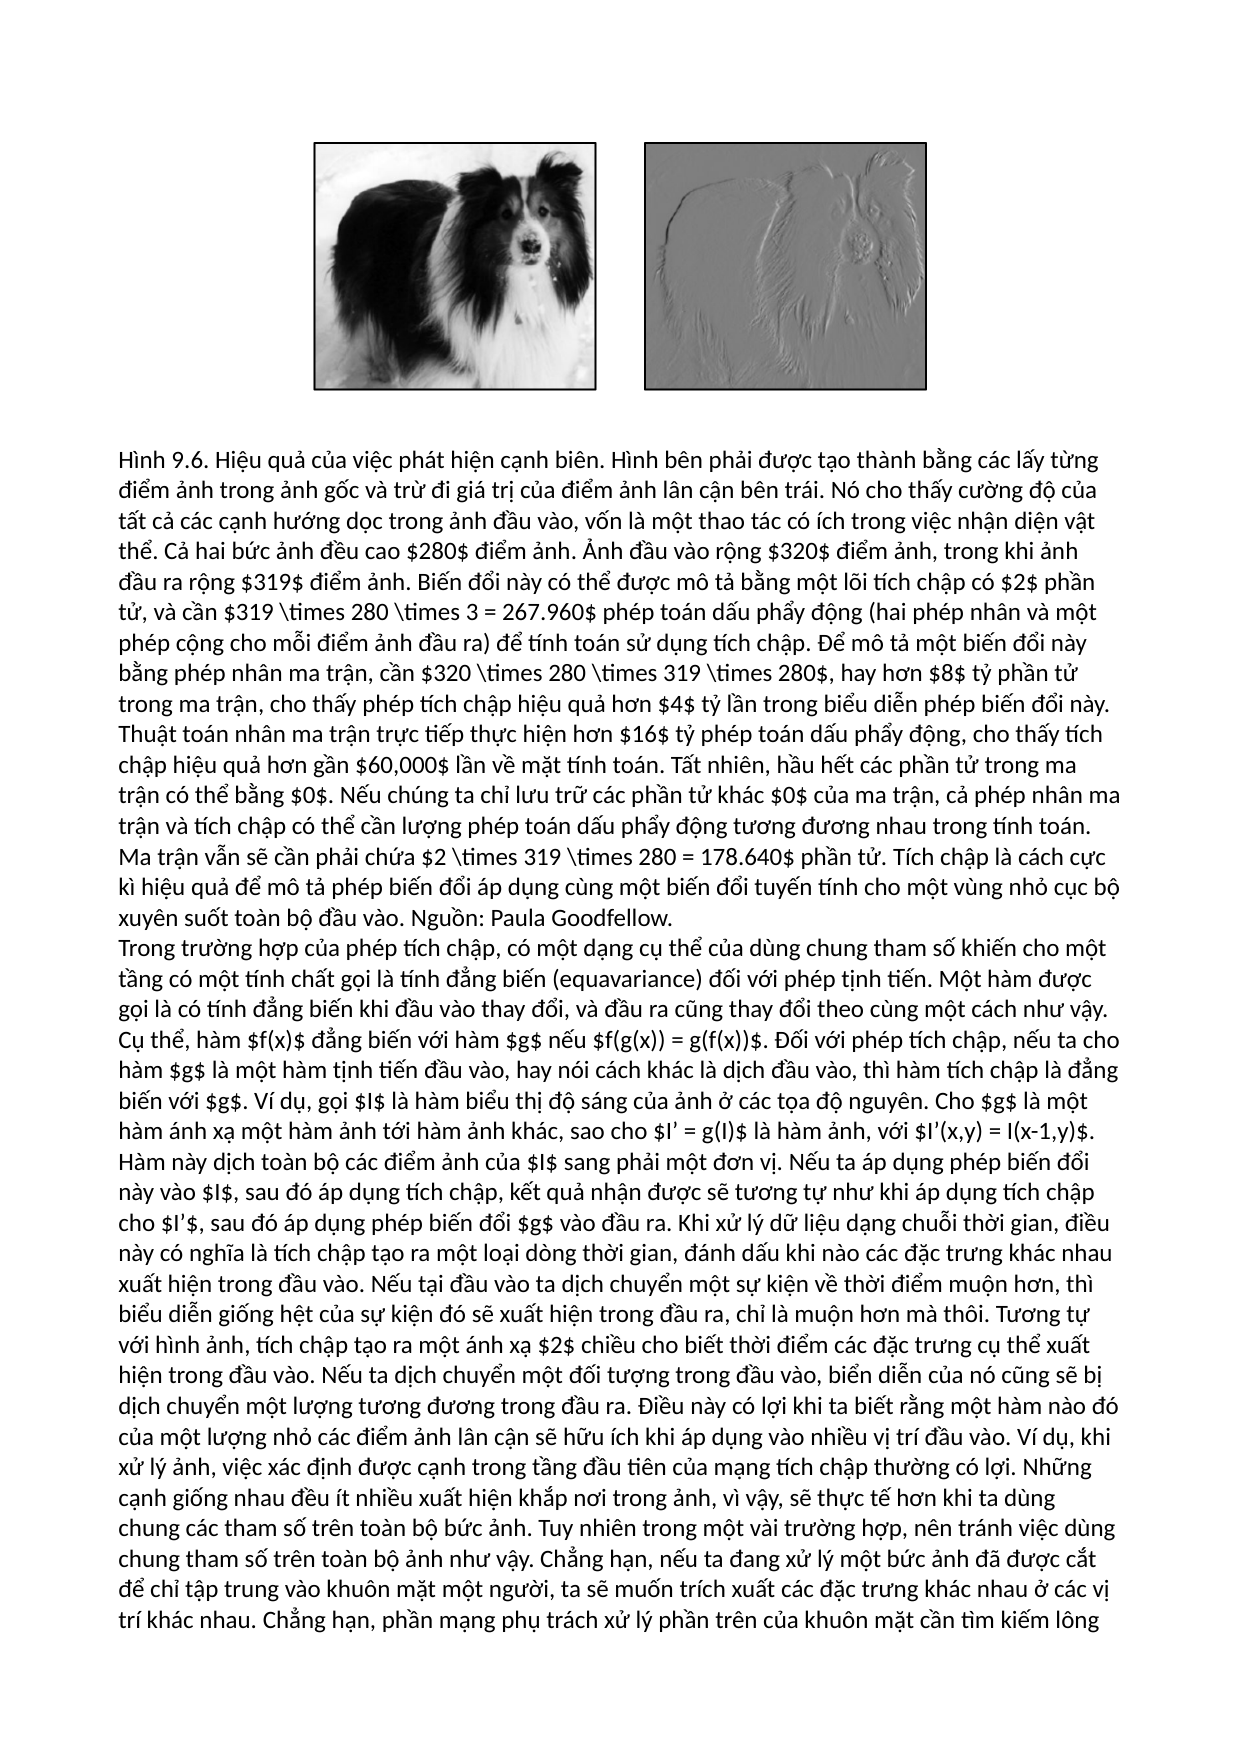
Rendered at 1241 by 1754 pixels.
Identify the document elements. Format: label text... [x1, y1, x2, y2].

picture [127, 118, 1113, 414]
text Hình 9.6. Hiệu quả của việc phát hiện cạnh biên. Hình bên phải được tạo thành bằng các lấy từng điểm ảnh trong ảnh gốc và trừ đi giá trị của điểm ảnh lân cận bên trái. Nó cho thấy cường độ của tất cả các cạnh hướng dọc trong ảnh đầu vào, vốn là một thao tác có ích trong việc nhận diện vật thể. Cả hai bức ảnh đều cao $280$ điểm ảnh. Ảnh đầu vào rộng $320$ điểm ảnh, trong khi ảnh đầu ra rộng $319$ điểm ảnh. Biến đổi này có thể được mô tả bằng một lõi tích chập có $2$ phần tử, và cần $319 \times 280 \times 3 = 267.960$ phép toán dấu phẩy động (hai phép nhân và một phép cộng cho mỗi điểm ảnh đầu ra) để tính toán sử dụng tích chập. Để mô tả một biến đổi này bằng phép nhân ma trận, cần $320 \times 280 \times 319 \times 280$, hay hơn $8$ tỷ phần tử trong ma trận, cho thấy phép tích chập hiệu quả hơn $4$ tỷ lần trong biểu diễn phép biến đổi này. Thuật toán nhân ma trận trực tiếp thực hiện hơn $16$ tỷ phép toán dấu phẩy động, cho thấy tích chập hiệu quả hơn gần $60,000$ lần về mặt tính toán. Tất nhiên, hầu hết các phần tử trong ma trận có thể bằng $0$. Nếu chúng ta chỉ lưu trữ các phần tử khác $0$ của ma trận, cả phép nhân ma trận và tích chập có thể cần lượng phép toán dấu phẩy động tương đương nhau trong tính toán. Ma trận vẫn sẽ cần phải chứa $2 \times 319 \times 280 = 178.640$ phần tử. Tích chập là cách cực kì hiệu quả để mô tả phép biến đổi áp dụng cùng một biến đổi tuyến tính cho một vùng nhỏ cục bộ xuyên suốt toàn bộ đầu vào. Nguồn: Paula Goodfellow. [118, 444, 1122, 932]
text Trong trường hợp của phép tích chập, có một dạng cụ thể của dùng chung tham số khiến cho một tầng có một tính chất gọi là tính đẳng biến (equavariance) đối với phép tịnh tiến. Một hàm được gọi là có tính đẳng biến khi đầu vào thay đổi, và đầu ra cũng thay đổi theo cùng một cách như vậy. Cụ thể, hàm $f(x)$ đẳng biến với hàm $g$ nếu $f(g(x)) = g(f(x))$. Đối với phép tích chập, nếu ta cho hàm $g$ là một hàm tịnh tiến đầu vào, hay nói cách khác là dịch đầu vào, thì hàm tích chập là đẳng biến với $g$. Ví dụ, gọi $I$ là hàm biểu thị độ sáng của ảnh ở các tọa độ nguyên. Cho $g$ là một hàm ánh xạ một hàm ảnh tới hàm ảnh khác, sao cho $I’ = g(I)$ là hàm ảnh, với $I’(x,y) = I(x-1,y)$. Hàm này dịch toàn bộ các điểm ảnh của $I$ sang phải một đơn vị. Nếu ta áp dụng phép biến đổi này vào $I$, sau đó áp dụng tích chập, kết quả nhận được sẽ tương tự như khi áp dụng tích chập cho $I’$, sau đó áp dụng phép biến đổi $g$ vào đầu ra. Khi xử lý dữ liệu dạng chuỗi thời gian, điều này có nghĩa là tích chập tạo ra một loại dòng thời gian, đánh dấu khi nào các đặc trưng khác nhau xuất hiện trong đầu vào. Nếu tại đầu vào ta dịch chuyển một sự kiện về thời điểm muộn hơn, thì biểu diễn giống hệt của sự kiện đó sẽ xuất hiện trong đầu ra, chỉ là muộn hơn mà thôi. Tương tự với hình ảnh, tích chập tạo ra một ánh xạ $2$ chiều cho biết thời điểm các đặc trưng cụ thể xuất hiện trong đầu vào. Nếu ta dịch chuyển một đối tượng trong đầu vào, biển diễn của nó cũng sẽ bị dịch chuyển một lượng tương đương trong đầu ra. Điều này có lợi khi ta biết rằng một hàm nào đó của một lượng nhỏ các điểm ảnh lân cận sẽ hữu ích khi áp dụng vào nhiều vị trí đầu vào. Ví dụ, khi xử lý ảnh, việc xác định được cạnh trong tầng đầu tiên của mạng tích chập thường có lợi. Những cạnh giống nhau đều ít nhiều xuất hiện khắp nơi trong ảnh, vì vậy, sẽ thực tế hơn khi ta dùng chung các tham số trên toàn bộ bức ảnh. Tuy nhiên trong một vài trường hợp, nên tránh việc dùng chung tham số trên toàn bộ ảnh như vậy. Chẳng hạn, nếu ta đang xử lý một bức ảnh đã được cắt để chỉ tập trung vào khuôn mặt một người, ta sẽ muốn trích xuất các đặc trưng khác nhau ở các vị trí khác nhau. Chẳng hạn, phần mạng phụ trách xử lý phần trên của khuôn mặt cần tìm kiếm lông [118, 932, 1122, 1634]
